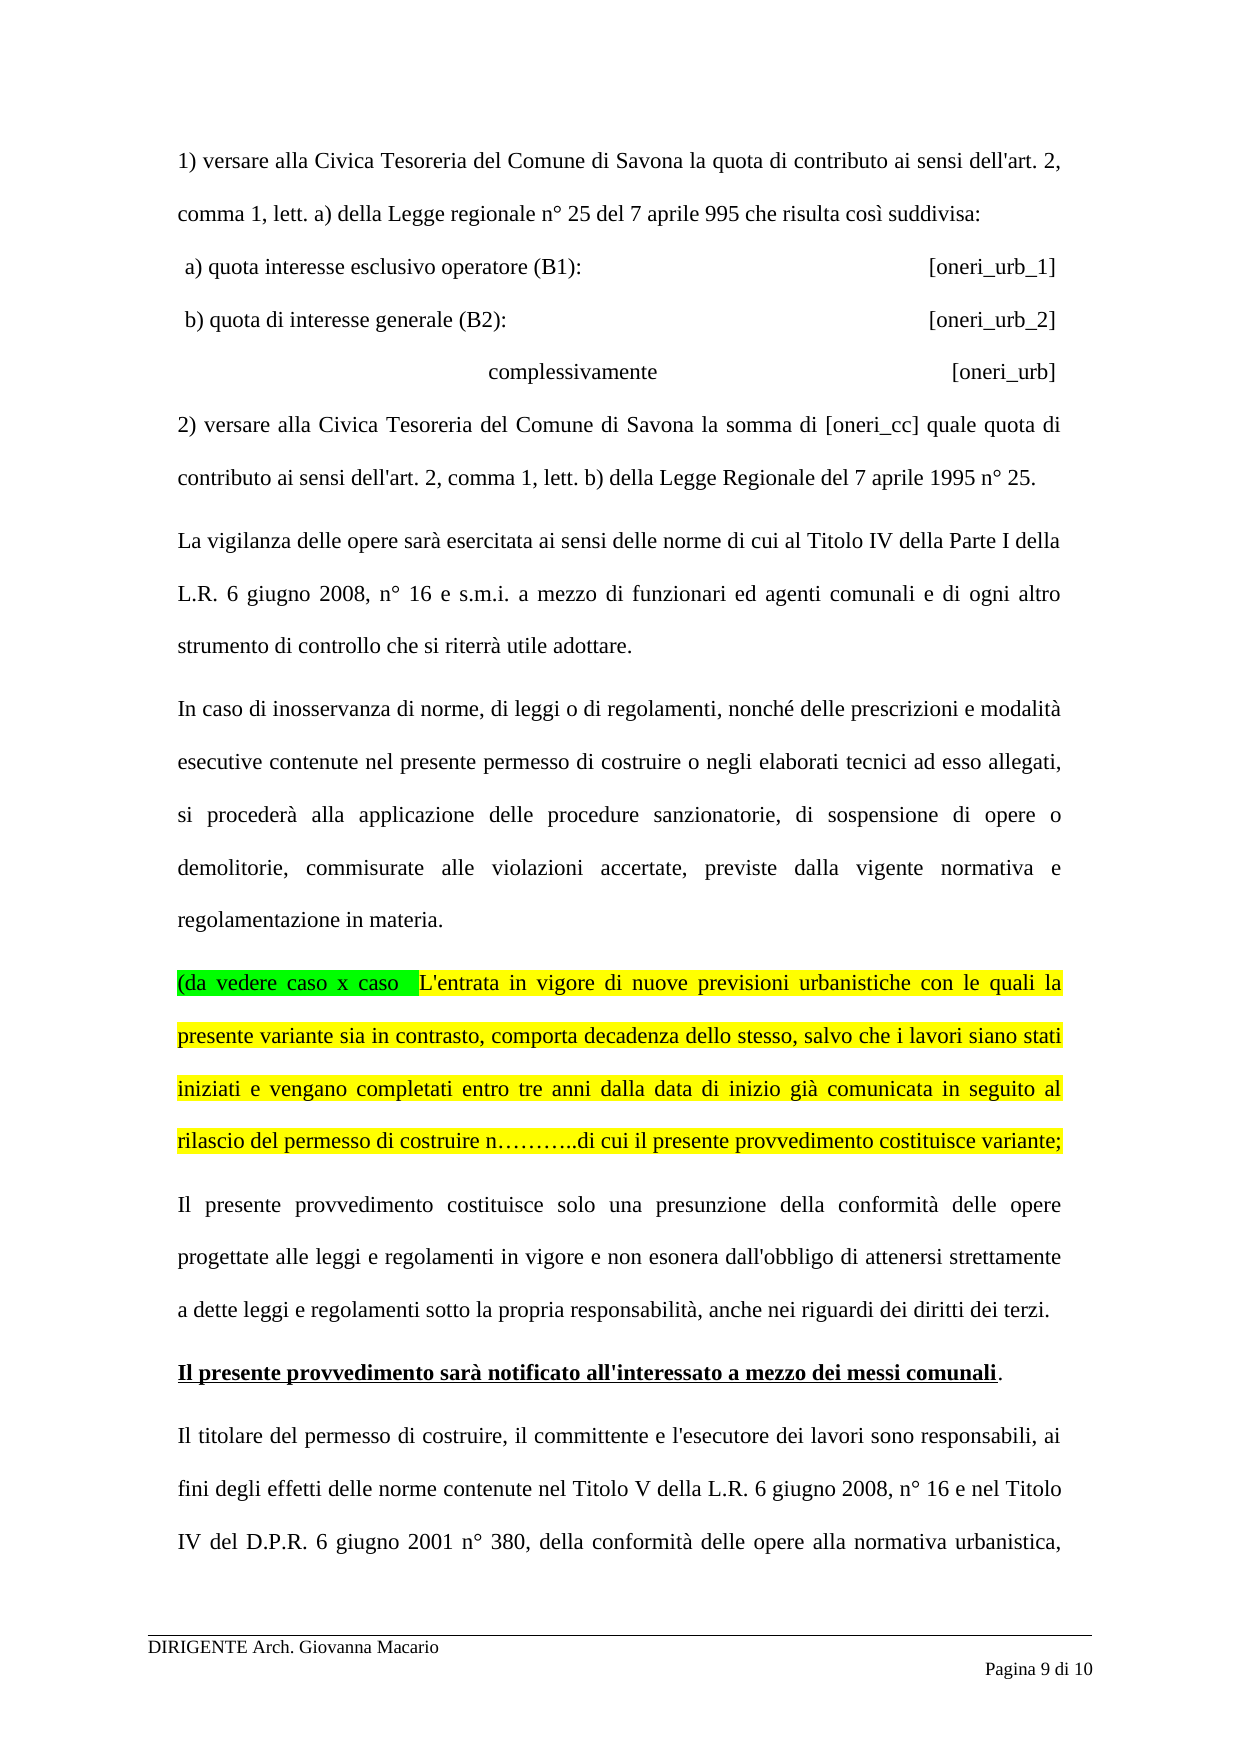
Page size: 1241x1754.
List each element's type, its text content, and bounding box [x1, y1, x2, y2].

table_header a) quota interesse esclusivo operatore (B1): [177, 253, 664, 306]
text Il titolare del permesso di costruire, il committente e l'esecutore dei lavori sono responsabili, ai fini degli effetti delle norme contenute nel Titolo V della L.R. 6 giugno 2008, n° 16 e nel Titolo IV del D.P.R. 6 giugno 2001 n° 380, della conformità delle opere alla normativa urbanistica, [177, 1422, 1063, 1554]
table_cell [oneri_urb] [665, 359, 1063, 385]
text 2) versare alla Civica Tesoreria del Comune di Savona la somma di [oneri_cc] quale quota di contributo ai sensi dell'art. 2, comma 1, lett. b) della Legge Regionale del 7 aprile 1995 n° 25. [177, 411, 1063, 490]
table_cell [665, 385, 1063, 411]
text In caso di inosservanza di norme, di leggi o di regolamenti, nonché delle prescrizioni e modalità esecutive contenute nel presente permesso di costruire o negli elaborati tecnici ad esso allegati, si procederà alla applicazione delle procedure sanzionatorie, di sospensione di opere o demolitorie, commisurate alle violazioni accertate, previste dalla vigente normativa e regolamentazione in materia. [177, 696, 1063, 933]
text (da vedere caso x caso L'entrata in vigore di nuove previsioni urbanistiche con le quali la presente variante sia in contrasto, comporta decadenza dello stesso, salvo che i lavori siano stati iniziati e vengano completati entro tre anni dalla data di inizio già comunicata in seguito al rilascio del permesso di costruire n………..di cui il presente provvedimento costituisce variante; [177, 969, 1063, 1154]
text 1) versare alla Civica Tesoreria del Comune di Savona la quota di contributo ai sensi dell'art. 2, comma 1, lett. a) della Legge regionale n° 25 del 7 aprile 995 che risulta così suddivisa: [177, 148, 1063, 227]
text Il presente provvedimento costituisce solo una presunzione della conformità delle opere progettate alle leggi e regolamenti in vigore e non esonera dall'obbligo di attenersi strettamente a dette leggi e regolamenti sotto la propria responsabilità, anche nei riguardi dei diritti dei terzi. [177, 1191, 1063, 1322]
table_cell [oneri_urb_2] [665, 306, 1063, 358]
table_cell [177, 385, 664, 411]
table_cell b) quota di interesse generale (B2): [177, 306, 664, 358]
table_header [oneri_urb_1] [665, 253, 1063, 306]
text Il presente provvedimento sarà notificato all'interessato a mezzo dei messi comunali. [177, 1359, 1063, 1386]
text La vigilanza delle opere sarà esercitata ai sensi delle norme di cui al Titolo IV della Parte I della L.R. 6 giugno 2008, n° 16 e s.m.i. a mezzo di funzionari ed agenti comunali e di ogni altro strumento di controllo che si riterrà utile adottare. [177, 527, 1063, 659]
table_cell complessivamente [177, 359, 664, 385]
